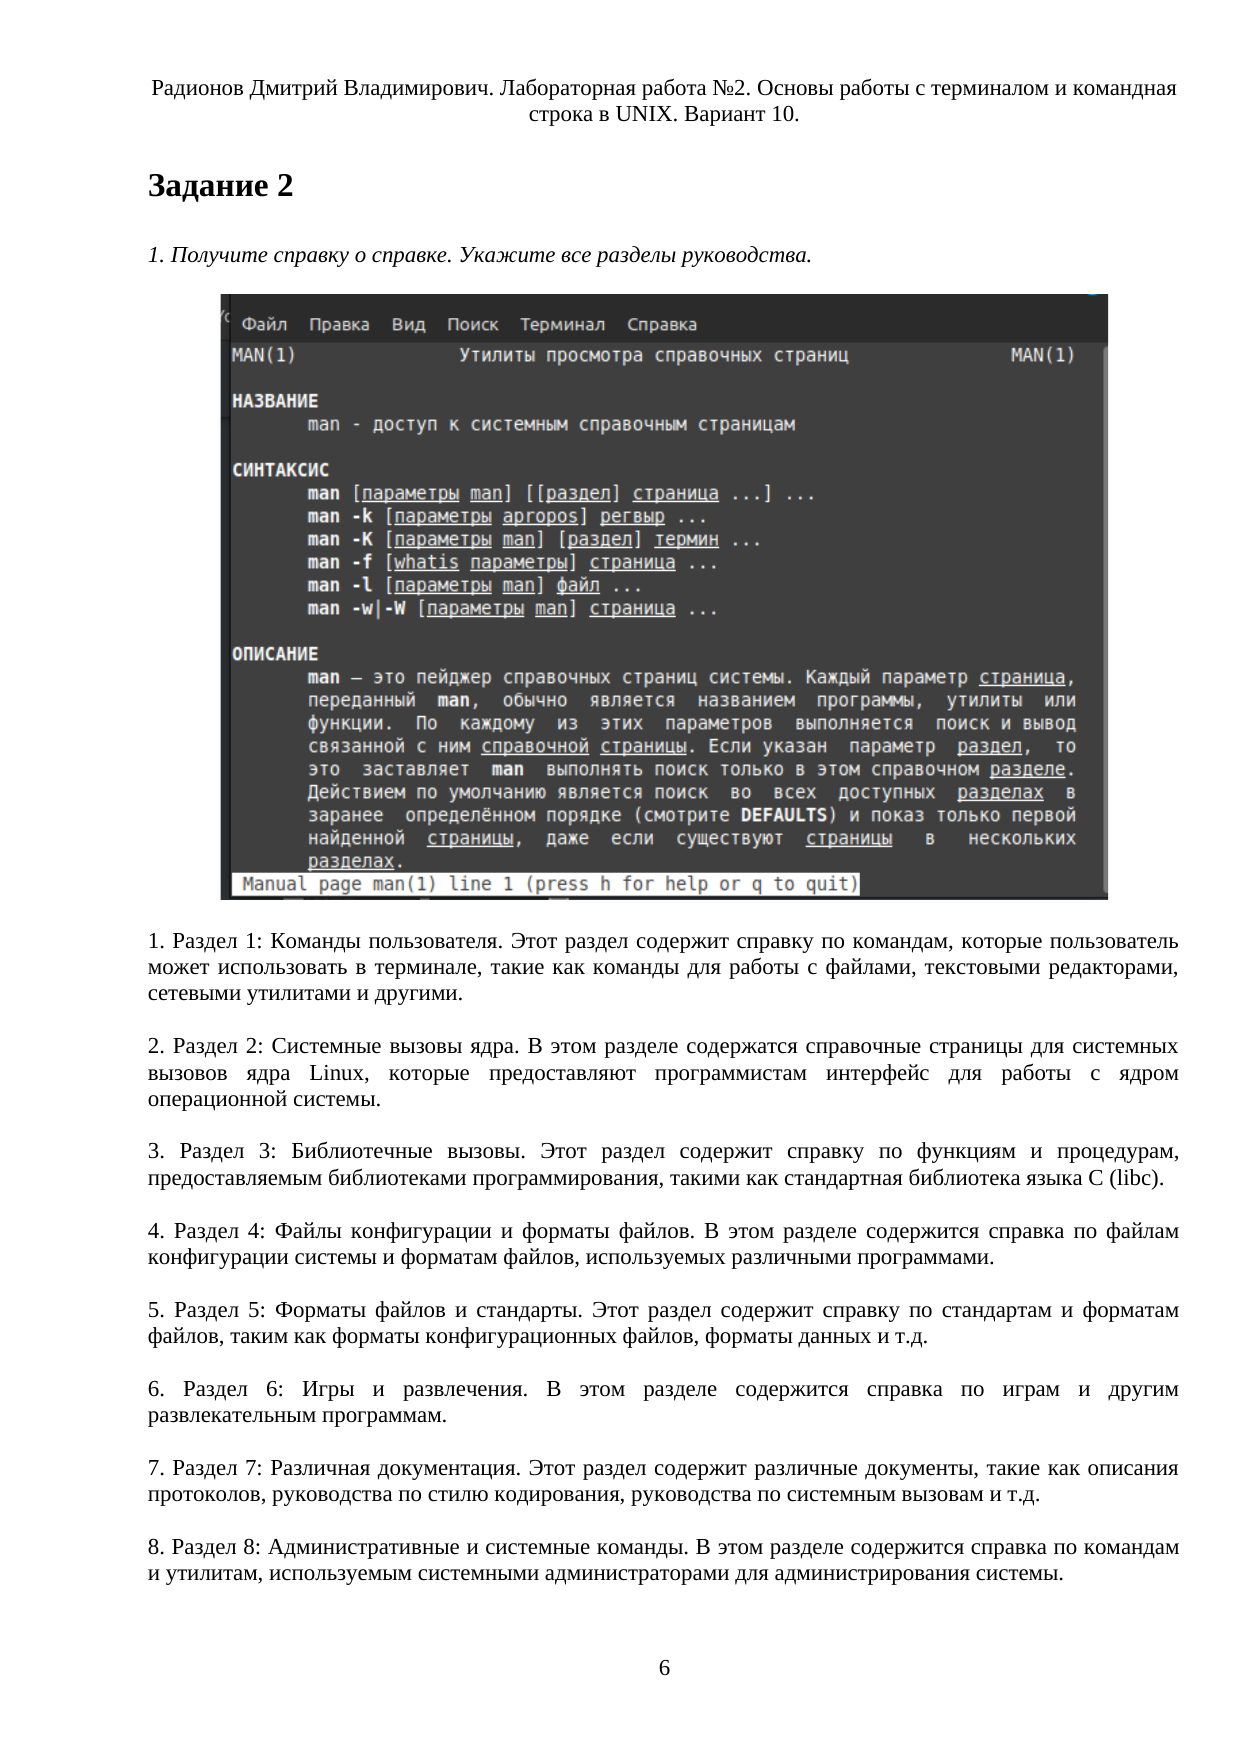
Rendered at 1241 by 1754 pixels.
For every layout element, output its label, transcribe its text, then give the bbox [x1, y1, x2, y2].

picture [220, 294, 1109, 900]
text 8. Раздел 8: Административные и системные команды. В этом разделе содержится справка по командам и утилитам, используемым системными администраторами для администрирования системы. [148, 1533, 1181, 1586]
text 6. Раздел 6: Игры и развлечения. В этом разделе содержится справка по играм и другим развлекательным программам. [148, 1375, 1181, 1427]
text 1. Раздел 1: Команды пользователя. Этот раздел содержит справку по командам, которые пользователь может использовать в терминале, такие как команды для работы с файлами, текстовыми редакторами, сетевыми утилитами и другими. [148, 927, 1181, 1006]
text 2. Раздел 2: Системные вызовы ядра. В этом разделе содержатся справочные страницы для системных вызовов ядра Linux, которые предоставляют программистам интерфейс для работы с ядром операционной системы. [148, 1032, 1181, 1111]
text Задание 2 [148, 165, 1181, 203]
text 7. Раздел 7: Различная документация. Этот раздел содержит различные документы, такие как описания протоколов, руководства по стилю кодирования, руководства по системным вызовам и т.д. [148, 1454, 1181, 1507]
text 1. Получите справку о справке. Укажите все разделы руководства. [148, 242, 1181, 268]
text 5. Раздел 5: Форматы файлов и стандарты. Этот раздел содержит справку по стандартам и форматам файлов, таким как форматы конфигурационных файлов, форматы данных и т.д. [148, 1296, 1181, 1348]
text 4. Раздел 4: Файлы конфигурации и форматы файлов. В этом разделе содержится справка по файлам конфигурации системы и форматам файлов, используемых различными программами. [148, 1217, 1181, 1269]
text 3. Раздел 3: Библиотечные вызовы. Этот раздел содержит справку по функциям и процедурам, предоставляемым библиотеками программирования, такими как стандартная библиотека языка C (libc). [148, 1138, 1181, 1190]
